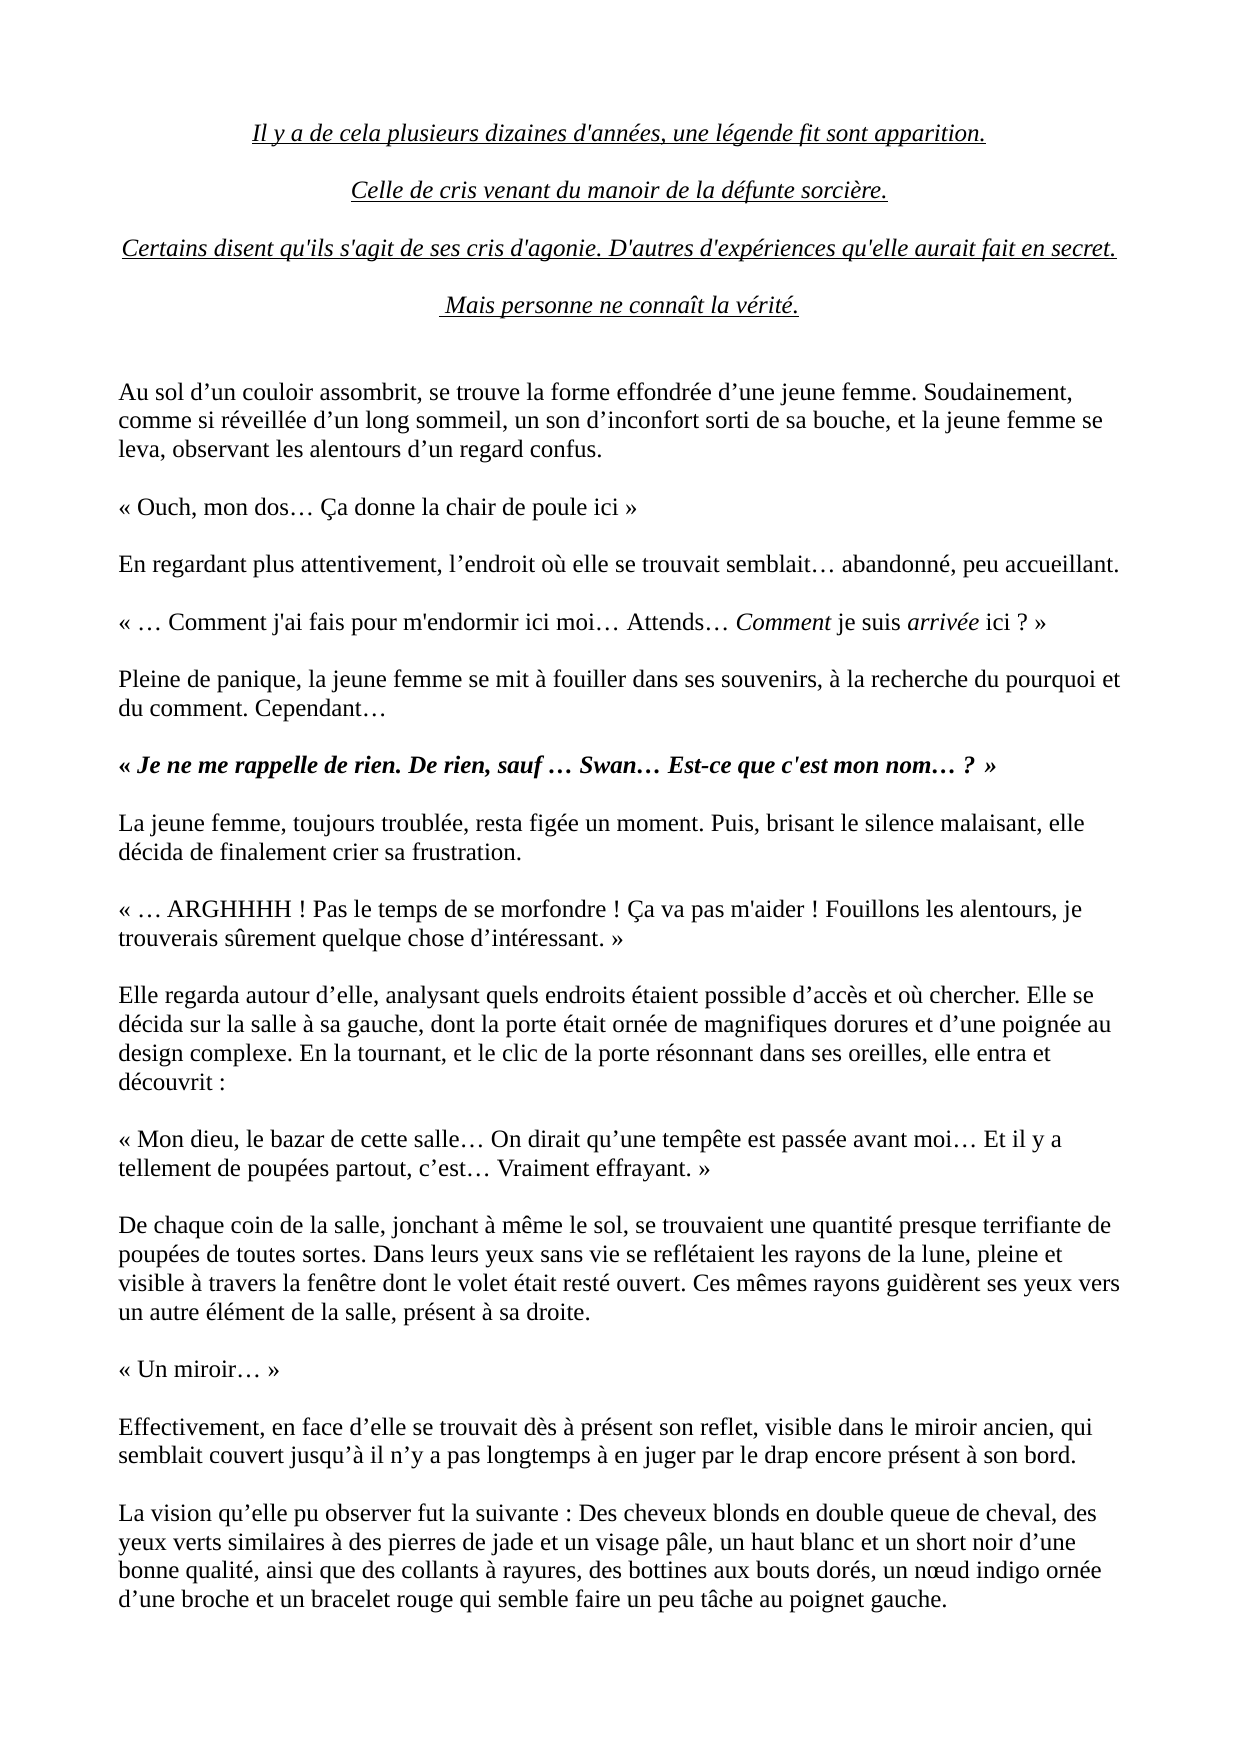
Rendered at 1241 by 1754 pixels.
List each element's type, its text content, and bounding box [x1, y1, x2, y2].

text « Un miroir… » [118, 1354, 1122, 1383]
text La jeune femme, toujours troublée, resta figée un moment. Puis, brisant le silence malaisant, elle décida de finalement crier sa frustration. [118, 808, 1122, 866]
text « … Comment j'ai fais pour m'endormir ici moi… Attends… Comment je suis arrivée ici ? » [118, 607, 1122, 636]
text Elle regarda autour d’elle, analysant quels endroits étaient possible d’accès et où chercher. Elle se décida sur la salle à sa gauche, dont la porte était ornée de magnifiques dorures et d’une poignée au design complexe. En la tournant, et le clic de la porte résonnant dans ses oreilles, elle entra et découvrit : [118, 981, 1122, 1096]
text « Mon dieu, le bazar de cette salle… On dirait qu’une tempête est passée avant moi… Et il y a tellement de poupées partout, c’est… Vraiment effrayant. » [118, 1124, 1122, 1182]
text Effectivement, en face d’elle se trouvait dès à présent son reflet, visible dans le miroir ancien, qui semblait couvert jusqu’à il n’y a pas longtemps à en juger par le drap encore présent à son bord. [118, 1412, 1122, 1469]
text « Je ne me rappelle de rien. De rien, sauf … Swan… Est-ce que c'est mon nom… ? » [118, 751, 1122, 779]
text « Ouch, mon dos… Ça donne la chair de poule ici » [118, 492, 1122, 521]
text Pleine de panique, la jeune femme se mit à fouiller dans ses souvenirs, à la recherche du pourquoi et du comment. Cependant… [118, 664, 1122, 722]
text Il y a de cela plusieurs dizaines d'années, une légende fit sont apparition. [118, 118, 1122, 147]
text Au sol d’un couloir assombrit, se trouve la forme effondrée d’une jeune femme. Soudainement, comme si réveillée d’un long sommeil, un son d’inconfort sorti de sa bouche, et la jeune femme se leva, observant les alentours d’un regard confus. [118, 377, 1122, 463]
text En regardant plus attentivement, l’endroit où elle se trouvait semblait… abandonné, peu accueillant. [118, 549, 1122, 578]
text De chaque coin de la salle, jonchant à même le sol, se trouvaient une quantité presque terrifiante de poupées de toutes sortes. Dans leurs yeux sans vie se reflétaient les rayons de la lune, pleine et visible à travers la fenêtre dont le volet était resté ouvert. Ces mêmes rayons guidèrent ses yeux vers un autre élément de la salle, présent à sa droite. [118, 1211, 1122, 1326]
text « … ARGHHHH ! Pas le temps de se morfondre ! Ça va pas m'aider ! Fouillons les alentours, je trouverais sûrement quelque chose d’intéressant. » [118, 894, 1122, 952]
text La vision qu’elle pu observer fut la suivante : Des cheveux blonds en double queue de cheval, des yeux verts similaires à des pierres de jade et un visage pâle, un haut blanc et un short noir d’une bonne qualité, ainsi que des collants à rayures, des bottines aux bouts dorés, un nœud indigo ornée d’une broche et un bracelet rouge qui semble faire un peu tâche au poignet gauche. [118, 1498, 1122, 1613]
text Celle de cris venant du manoir de la défunte sorcière. [118, 176, 1122, 204]
text Mais personne ne connaît la vérité. [118, 291, 1122, 319]
text Certains disent qu'ils s'agit de ses cris d'agonie. D'autres d'expériences qu'elle aurait fait en secret. [118, 233, 1122, 262]
